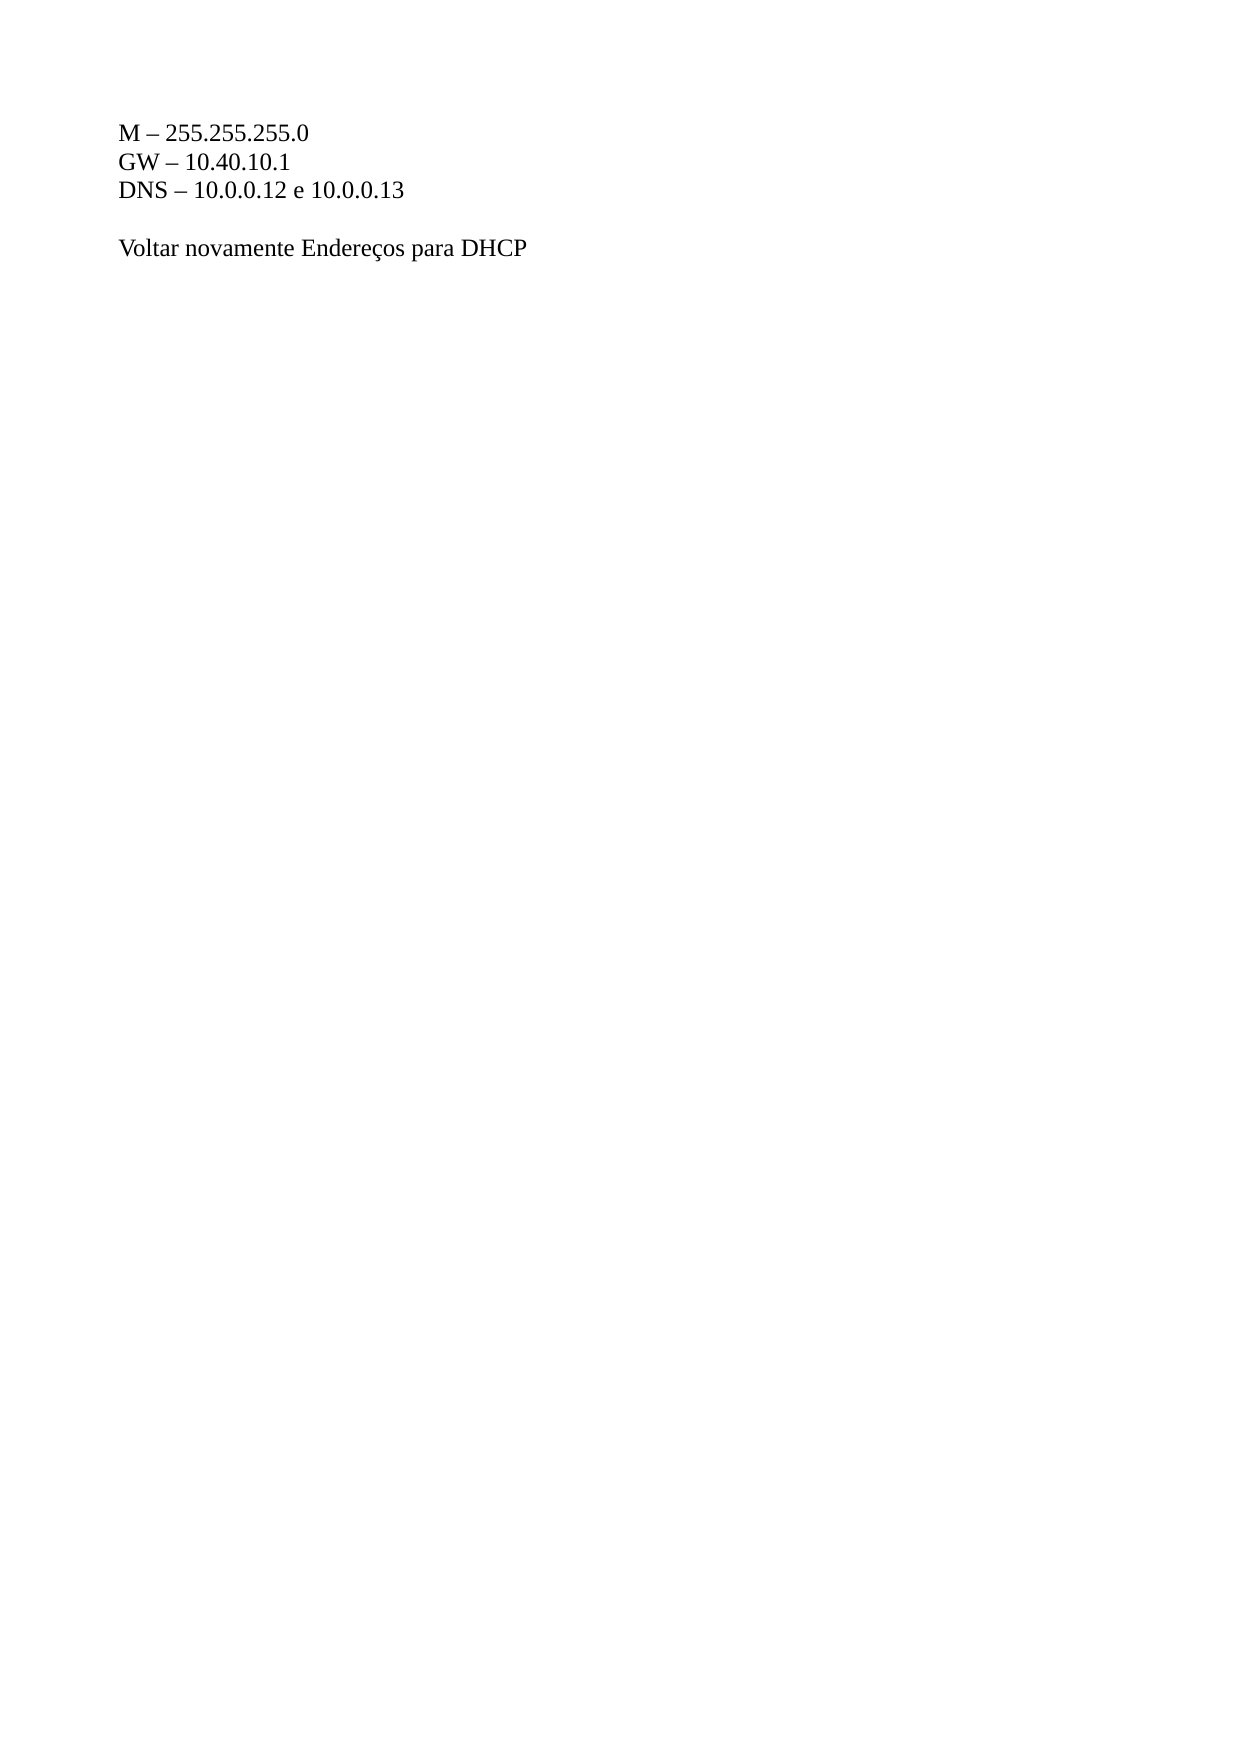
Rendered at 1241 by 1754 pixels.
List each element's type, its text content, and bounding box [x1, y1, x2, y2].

text Voltar novamente Endereços para DHCP [118, 233, 1122, 262]
text M – 255.255.255.0 [118, 118, 1122, 147]
text DNS – 10.0.0.12 e 10.0.0.13 [118, 176, 1122, 204]
text GW – 10.40.10.1 [118, 147, 1122, 176]
